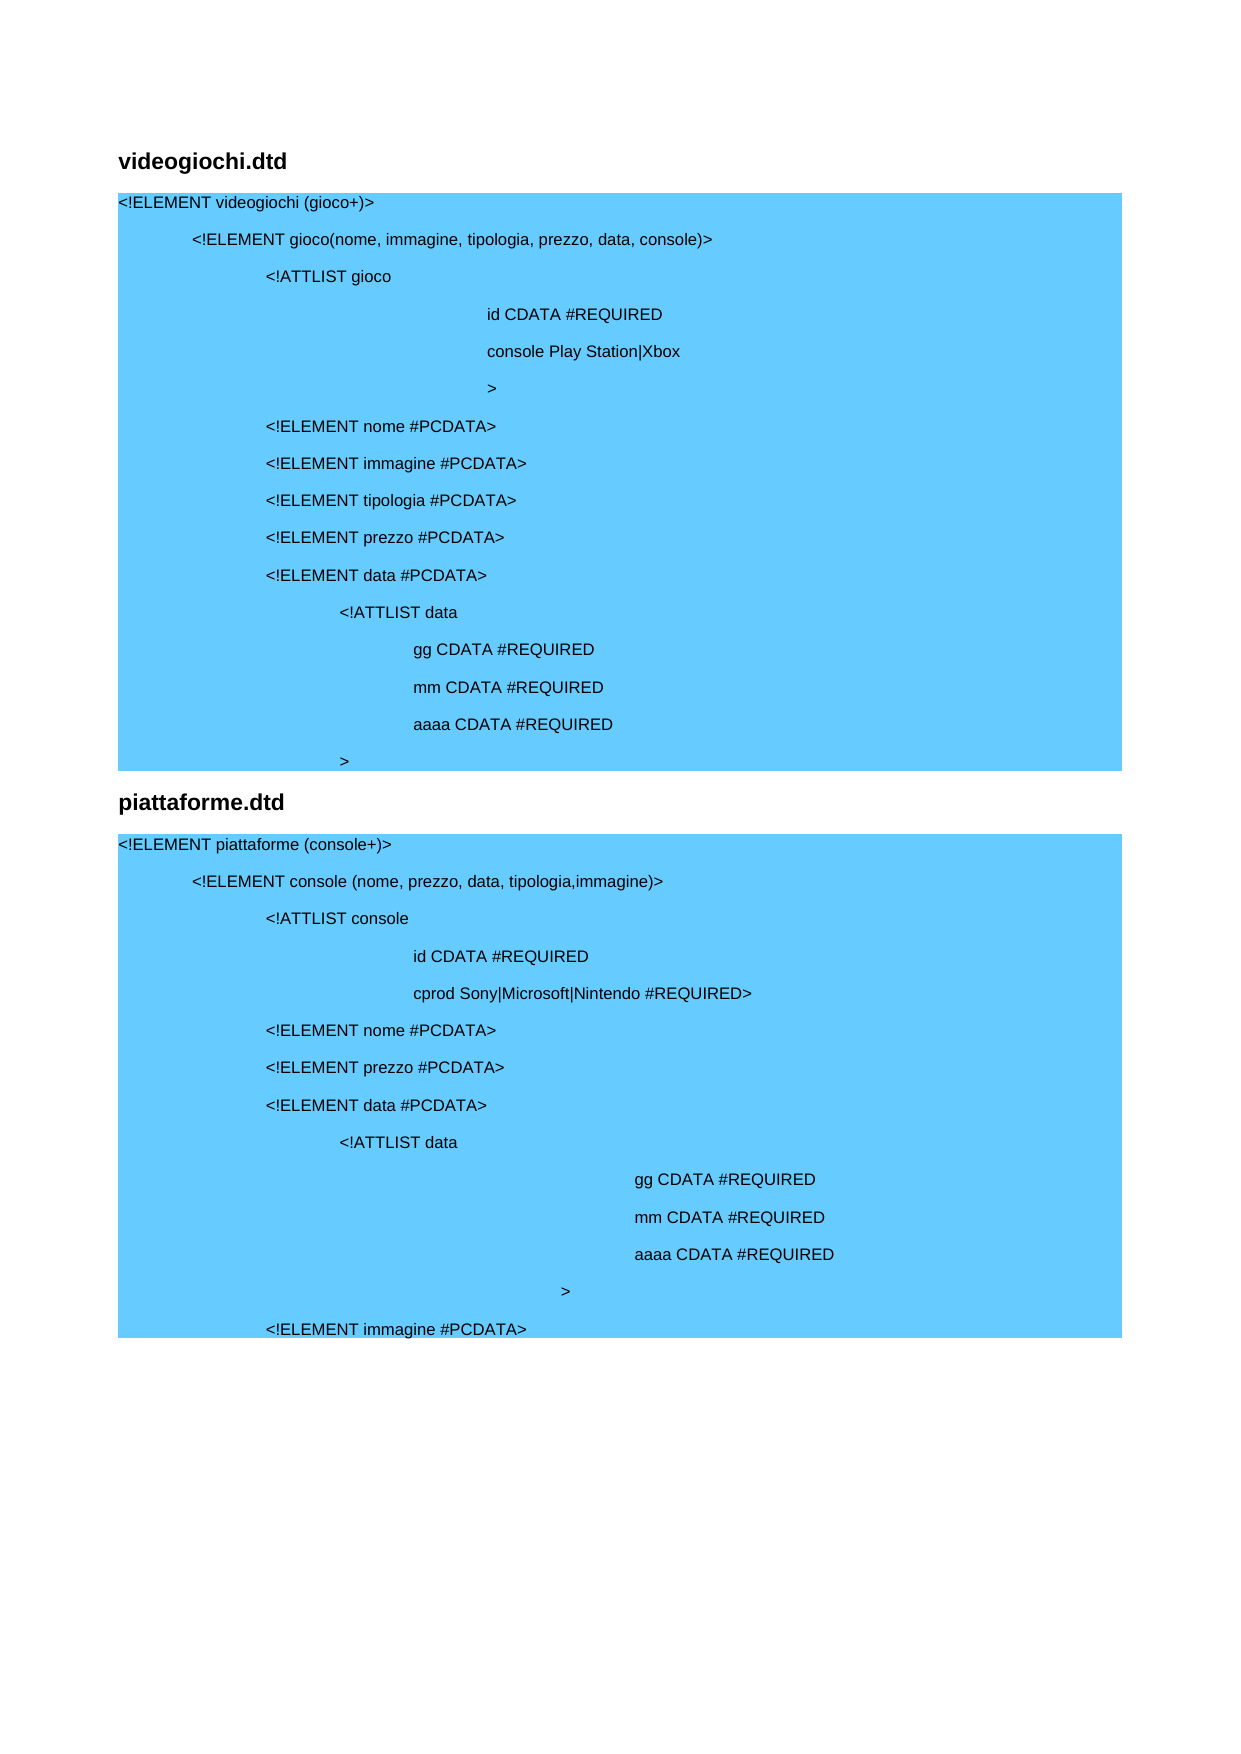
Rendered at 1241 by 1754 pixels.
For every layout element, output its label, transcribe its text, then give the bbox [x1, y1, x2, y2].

list cprod Sony|Microsoft|Nintendo #REQUIRED> [118, 984, 1122, 1003]
list aaaa CDATA #REQUIRED [118, 715, 1122, 734]
list console Play Station|Xbox [118, 342, 1122, 361]
list <!ELEMENT data #PCDATA> [118, 566, 1122, 585]
list <!ELEMENT prezzo #PCDATA> [118, 528, 1122, 547]
list videogiochi.dtd [118, 148, 1122, 174]
list piattaforme.dtd [118, 789, 1122, 816]
list gg CDATA #REQUIRED [118, 640, 1122, 659]
list mm CDATA #REQUIRED [118, 1207, 1122, 1227]
list <!ATTLIST data [118, 1133, 1122, 1152]
list > [118, 752, 1122, 771]
list <!ELEMENT prezzo #PCDATA> [118, 1058, 1122, 1077]
list mm CDATA #REQUIRED [118, 677, 1122, 697]
list > [118, 379, 1122, 398]
list aaaa CDATA #REQUIRED [118, 1245, 1122, 1264]
list <!ELEMENT tipologia #PCDATA> [118, 491, 1122, 510]
list <!ELEMENT gioco(nome, immagine, tipologia, prezzo, data, console)> [118, 230, 1122, 249]
list id CDATA #REQUIRED [118, 946, 1122, 966]
list <!ELEMENT piattaforme (console+)> [118, 834, 1122, 854]
list <!ELEMENT console (nome, prezzo, data, tipologia,immagine)> [118, 872, 1122, 891]
list > [118, 1282, 1122, 1301]
list <!ELEMENT nome #PCDATA> [118, 416, 1122, 436]
list <!ELEMENT nome #PCDATA> [118, 1021, 1122, 1040]
list id CDATA #REQUIRED [118, 304, 1122, 324]
list <!ELEMENT data #PCDATA> [118, 1096, 1122, 1115]
list <!ELEMENT immagine #PCDATA> [118, 454, 1122, 473]
list <!ELEMENT immagine #PCDATA> [118, 1319, 1122, 1338]
list <!ATTLIST gioco [118, 267, 1122, 286]
list <!ELEMENT videogiochi (gioco+)> [118, 193, 1122, 212]
list <!ATTLIST data [118, 603, 1122, 622]
list gg CDATA #REQUIRED [118, 1170, 1122, 1189]
list <!ATTLIST console [118, 909, 1122, 928]
